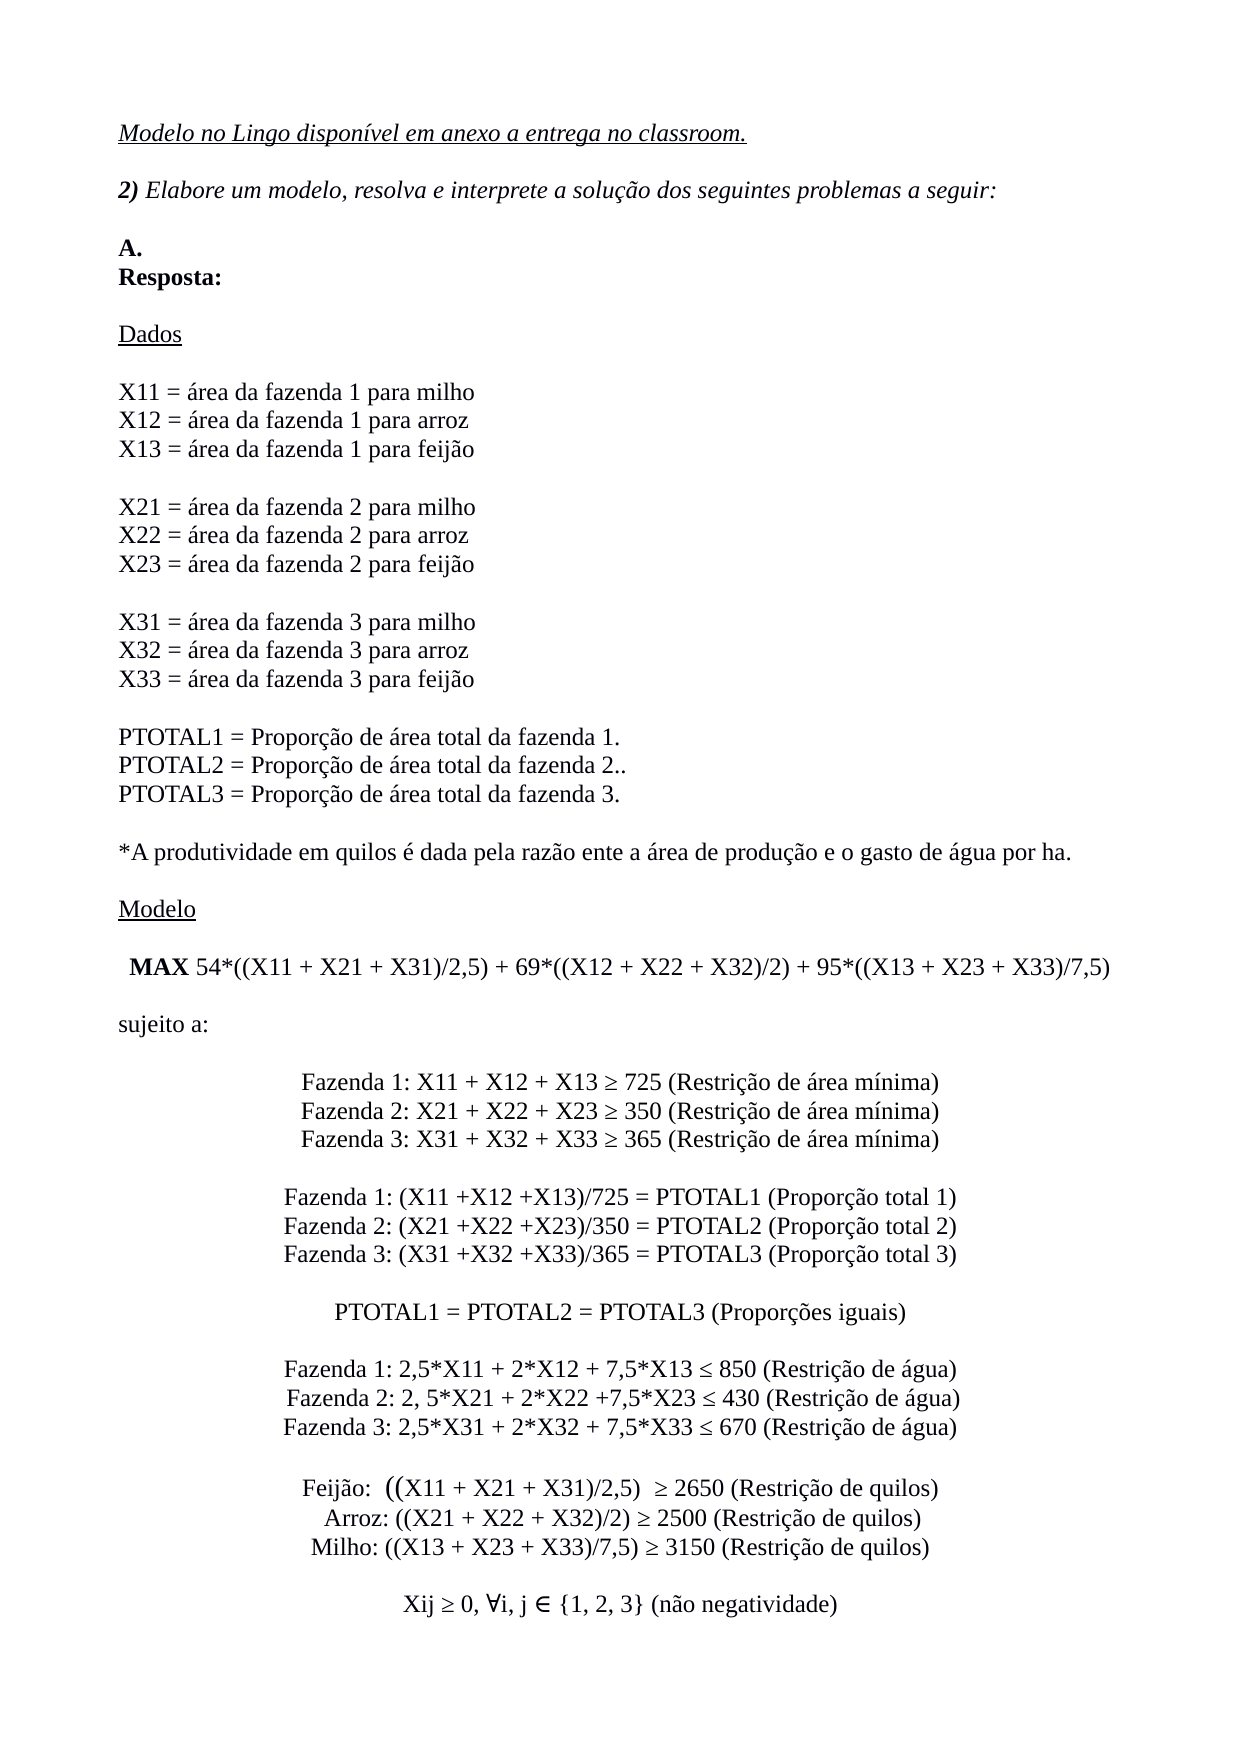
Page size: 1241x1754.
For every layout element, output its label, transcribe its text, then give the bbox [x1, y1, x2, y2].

text Fazenda 3: X31 + X32 + X33 ≥ 365 (Restrição de área mínima) [118, 1124, 1122, 1153]
text Modelo [118, 894, 1122, 923]
text Fazenda 1: (X11 +X12 +X13)/725 = PTOTAL1 (Proporção total 1) [118, 1182, 1122, 1211]
text Fazenda 3: 2,5*X31 + 2*X32 + 7,5*X33 ≤ 670 (Restrição de água) [118, 1412, 1122, 1441]
text X22 = área da fazenda 2 para arroz [118, 521, 1122, 549]
text PTOTAL2 = Proporção de área total da fazenda 2.. [118, 751, 1122, 779]
text Resposta: [118, 262, 1122, 291]
text Dados [118, 319, 1122, 348]
text X21 = área da fazenda 2 para milho [118, 492, 1122, 521]
text PTOTAL1 = Proporção de área total da fazenda 1. [118, 722, 1122, 751]
text X31 = área da fazenda 3 para milho [118, 607, 1122, 636]
text 2) Elabore um modelo, resolva e interprete a solução dos seguintes problemas a seguir: [118, 176, 1122, 204]
text Fazenda 1: 2,5*X11 + 2*X12 + 7,5*X13 ≤ 850 (Restrição de água) [118, 1354, 1122, 1383]
text sujeito a: [118, 1009, 1122, 1038]
text Arroz: ((X21 + X22 + X32)/2) ≥ 2500 (Restrição de quilos) [118, 1503, 1122, 1532]
text Fazenda 2: X21 + X22 + X23 ≥ 350 (Restrição de área mínima) [118, 1096, 1122, 1124]
text Fazenda 2: 2, 5*X21 + 2*X22 +7,5*X23 ≤ 430 (Restrição de água) [118, 1383, 1122, 1412]
text X11 = área da fazenda 1 para milho [118, 377, 1122, 406]
text X12 = área da fazenda 1 para arroz [118, 406, 1122, 434]
text Modelo no Lingo disponível em anexo a entrega no classroom. [118, 118, 1122, 147]
text PTOTAL3 = Proporção de área total da fazenda 3. [118, 779, 1122, 808]
text Xij ≥ 0, ∀i, j ∈ {1, 2, 3} (não negatividade) [118, 1589, 1122, 1618]
text *A produtividade em quilos é dada pela razão ente a área de produção e o gasto de água por ha. [118, 837, 1122, 866]
text Fazenda 1: X11 + X12 + X13 ≥ 725 (Restrição de área mínima) [118, 1067, 1122, 1096]
text X32 = área da fazenda 3 para arroz [118, 636, 1122, 664]
text Fazenda 3: (X31 +X32 +X33)/365 = PTOTAL3 (Proporção total 3) [118, 1239, 1122, 1268]
text X13 = área da fazenda 1 para feijão [118, 434, 1122, 463]
text Milho: ((X13 + X23 + X33)/7,5) ≥ 3150 (Restrição de quilos) [118, 1532, 1122, 1561]
text X23 = área da fazenda 2 para feijão [118, 549, 1122, 578]
text PTOTAL1 = PTOTAL2 = PTOTAL3 (Proporções iguais) [118, 1297, 1122, 1326]
text A. [118, 233, 1122, 262]
text Fazenda 2: (X21 +X22 +X23)/350 = PTOTAL2 (Proporção total 2) [118, 1211, 1122, 1239]
text X33 = área da fazenda 3 para feijão [118, 664, 1122, 693]
text MAX 54*((X11 + X21 + X31)/2,5) + 69*((X12 + X22 + X32)/2) + 95*((X13 + X23 + X33)/7,5) [118, 952, 1122, 981]
text Feijão: ((X11 + X21 + X31)/2,5) ≥ 2650 (Restrição de quilos) [118, 1469, 1122, 1503]
